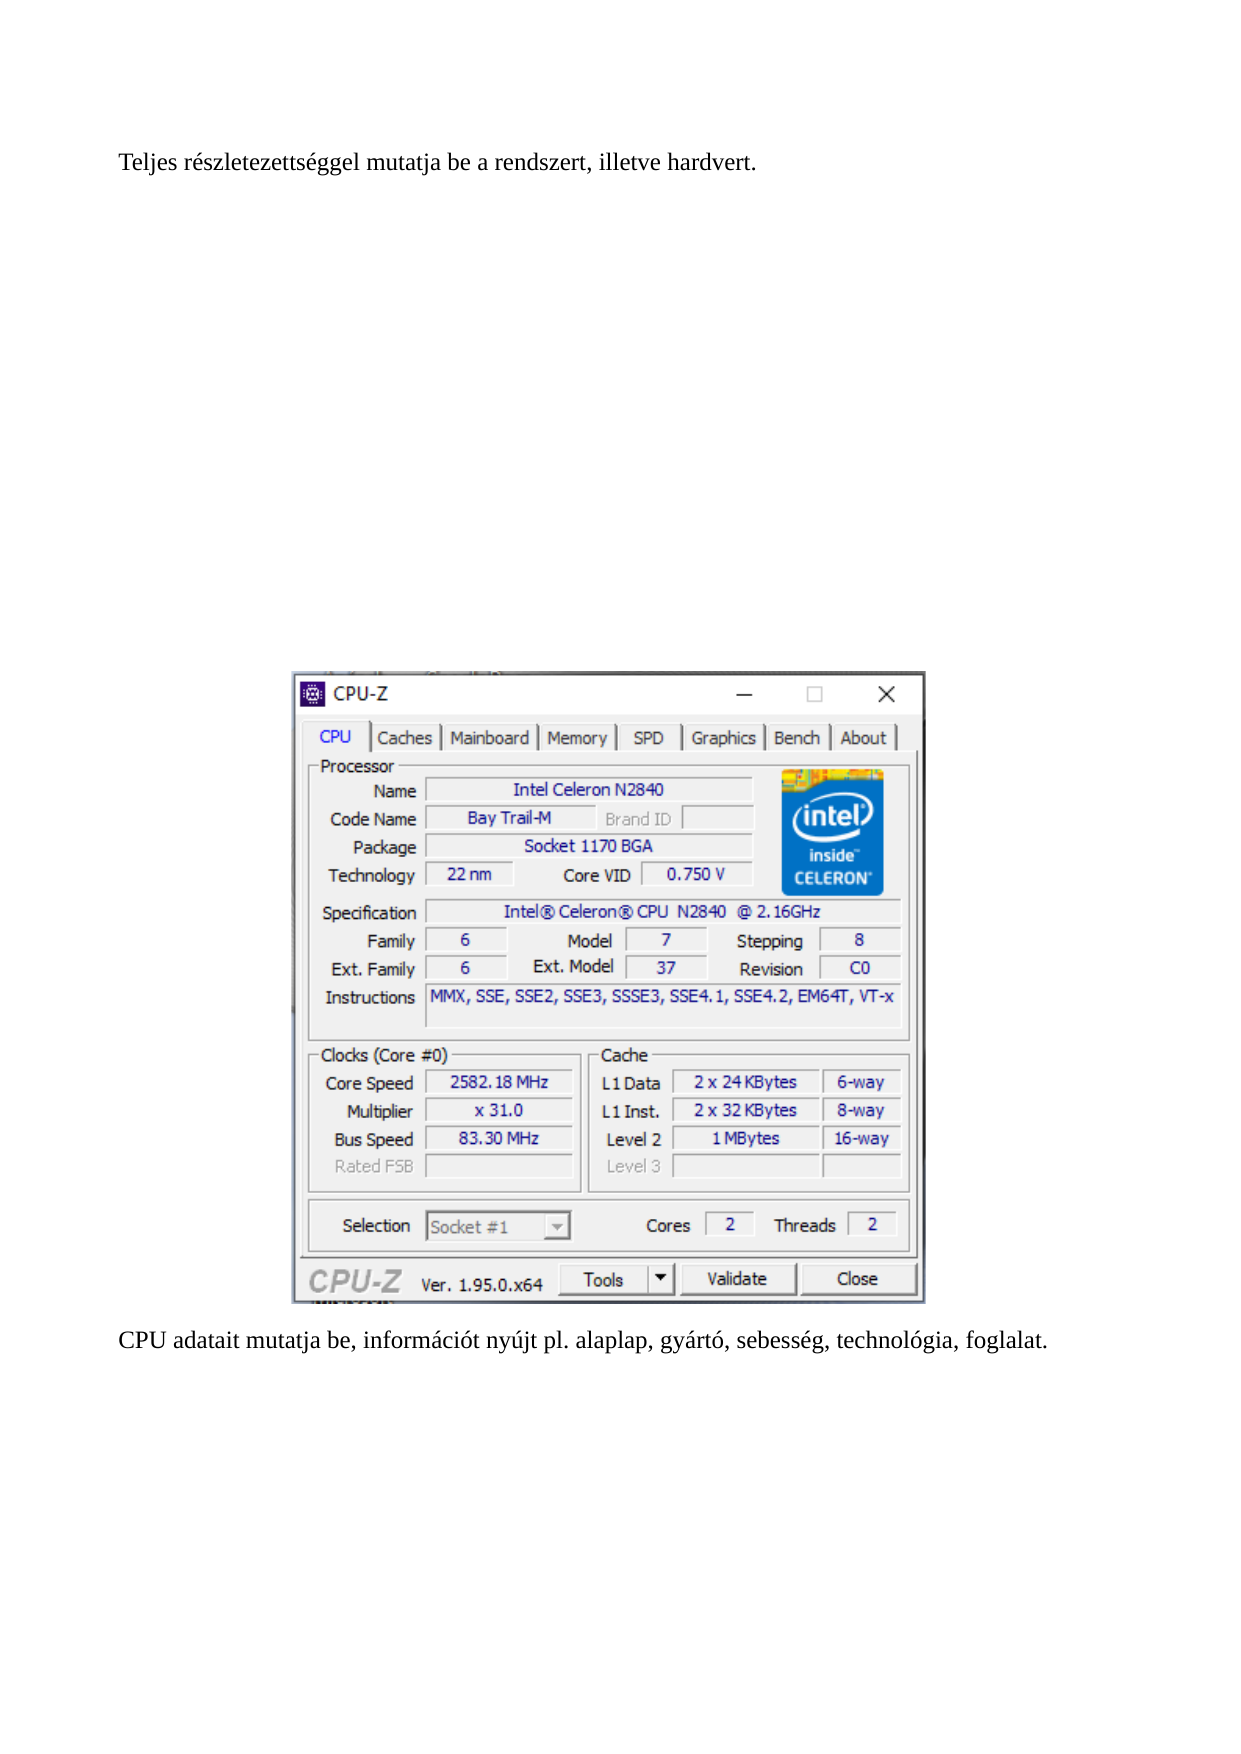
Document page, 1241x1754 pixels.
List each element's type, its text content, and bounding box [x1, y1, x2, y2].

text CPU adatait mutatja be, információt nyújt pl. alaplap, gyártó, sebesség, technológia, foglalat. [118, 1326, 1122, 1354]
text Teljes részletezettséggel mutatja be a rendszert, illetve hardvert. [118, 147, 1122, 176]
picture [291, 671, 926, 1304]
